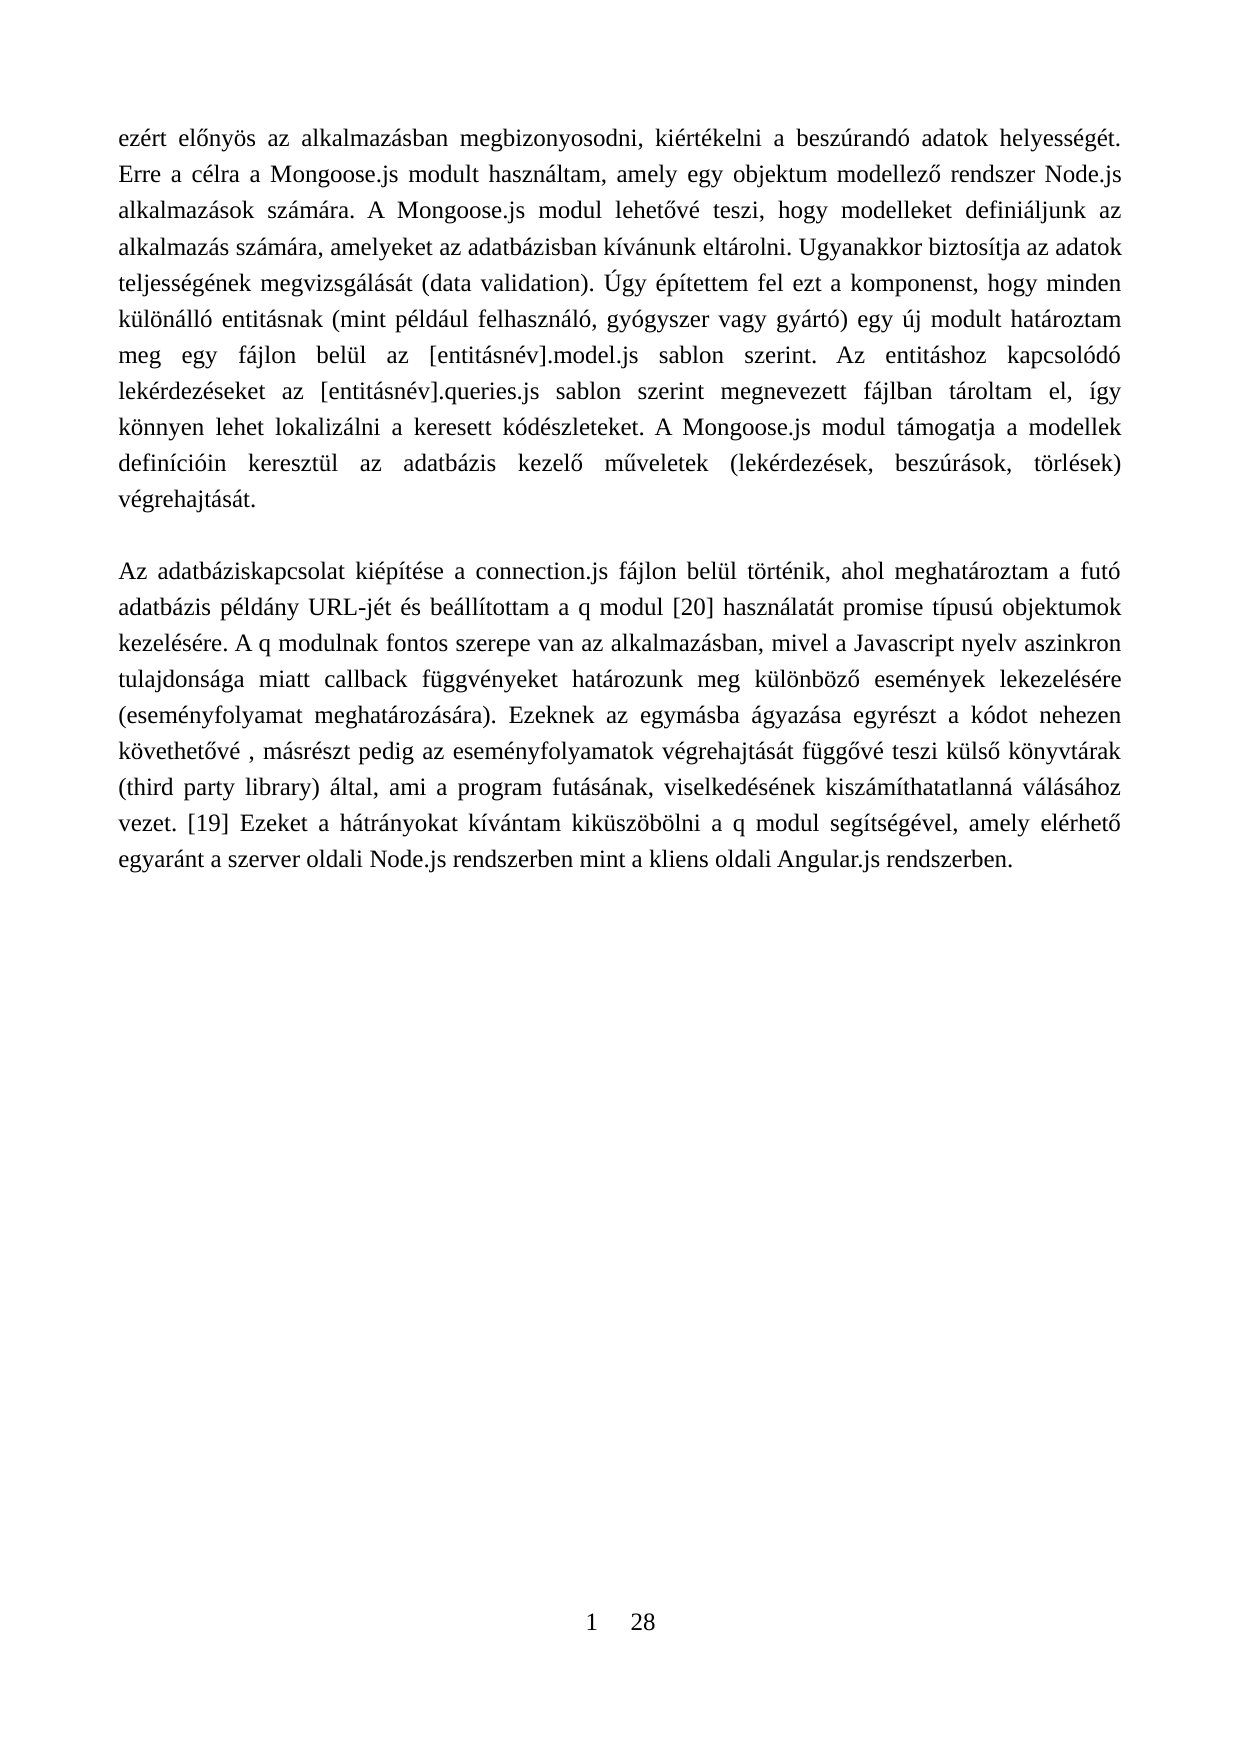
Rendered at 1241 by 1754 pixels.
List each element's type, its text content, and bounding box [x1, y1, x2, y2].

subtitle ezért előnyös az alkalmazásban megbizonyosodni, kiértékelni a beszúrandó adatok helyességét. Erre a célra a Mongoose.js modult használtam, amely egy objektum modellező rendszer Node.js alkalmazások számára. A Mongoose.js modul lehetővé teszi, hogy modelleket definiáljunk az alkalmazás számára, amelyeket az adatbázisban kívánunk eltárolni. Ugyanakkor biztosítja az adatok teljességének megvizsgálását (data validation). Úgy építettem fel ezt a komponenst, hogy minden különálló entitásnak (mint például felhasználó, gyógyszer vagy gyártó) egy új modult határoztam meg egy fájlon belül az [entitásnév].model.js sablon szerint. Az entitáshoz kapcsolódó lekérdezéseket az [entitásnév].queries.js sablon szerint megnevezett fájlban tároltam el, így könnyen lehet lokalizálni a keresett kódészleteket. A Mongoose.js modul támogatja a modellek definícióin keresztül az adatbázis kezelő műveletek (lekérdezések, beszúrások, törlések) végrehajtását. [118, 118, 1122, 514]
subtitle Az adatbáziskapcsolat kiépítése a connection.js fájlon belül történik, ahol meghatároztam a futó adatbázis példány URL-jét és beállítottam a q modul [20] használatát promise típusú objektumok kezelésére. A q modulnak fontos szerepe van az alkalmazásban, mivel a Javascript nyelv aszinkron tulajdonsága miatt callback függvényeket határozunk meg különböző események lekezelésére (eseményfolyamat meghatározására). Ezeknek az egymásba ágyazása egyrészt a kódot nehezen követhetővé , másrészt pedig az eseményfolyamatok végrehajtását függővé teszi külső könyvtárak (third party library) által, ami a program futásának, viselkedésének kiszámíthatatlanná válásához vezet. [19] Ezeket a hátrányokat kívántam kiküszöbölni a q modul segítségével, amely elérhető egyaránt a szerver oldali Node.js rendszerben mint a kliens oldali Angular.js rendszerben. [118, 551, 1122, 875]
